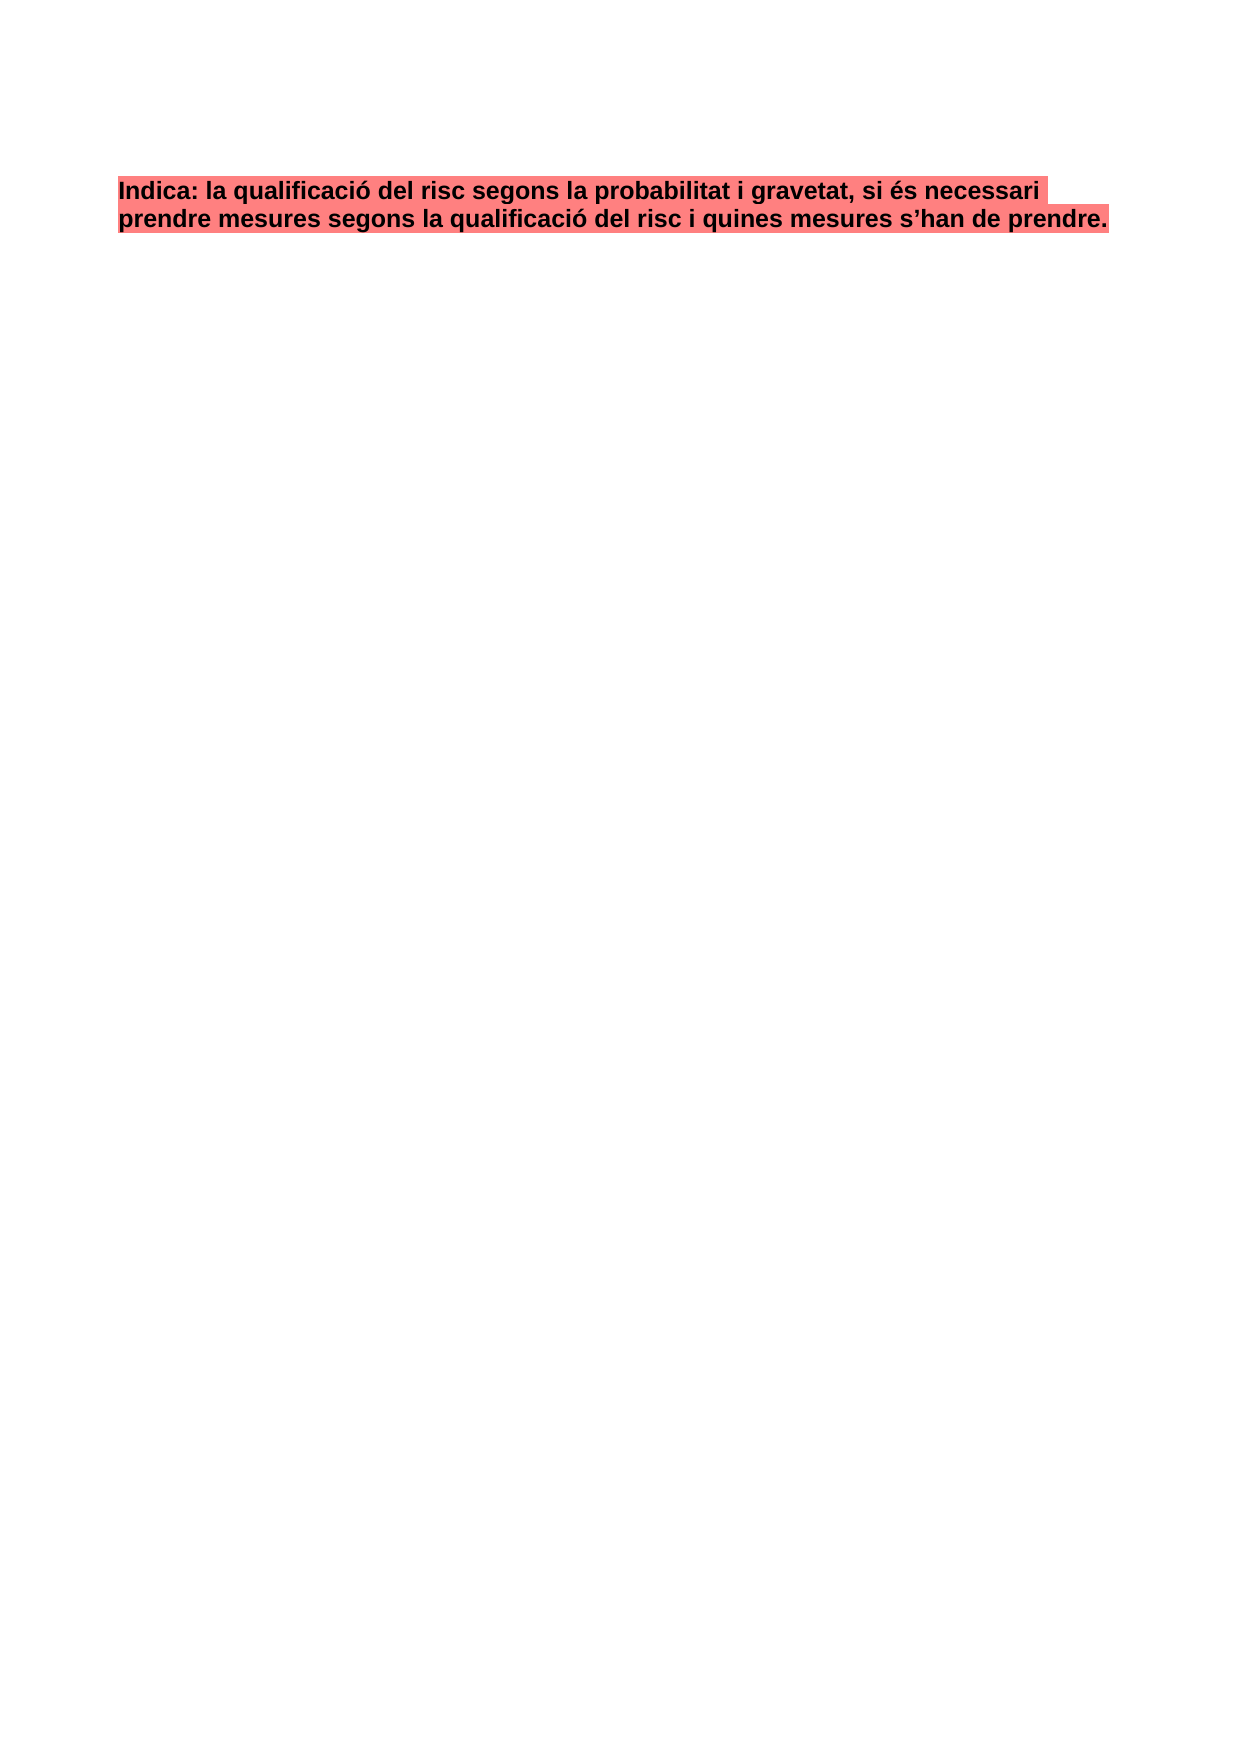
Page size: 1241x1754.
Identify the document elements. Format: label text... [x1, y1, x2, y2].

list Indica: la qualificació del risc segons la probabilitat i gravetat, si és necessari [118, 176, 1122, 204]
list prendre mesures segons la qualificació del risc i quines mesures s’han de prendre. [118, 204, 1122, 233]
